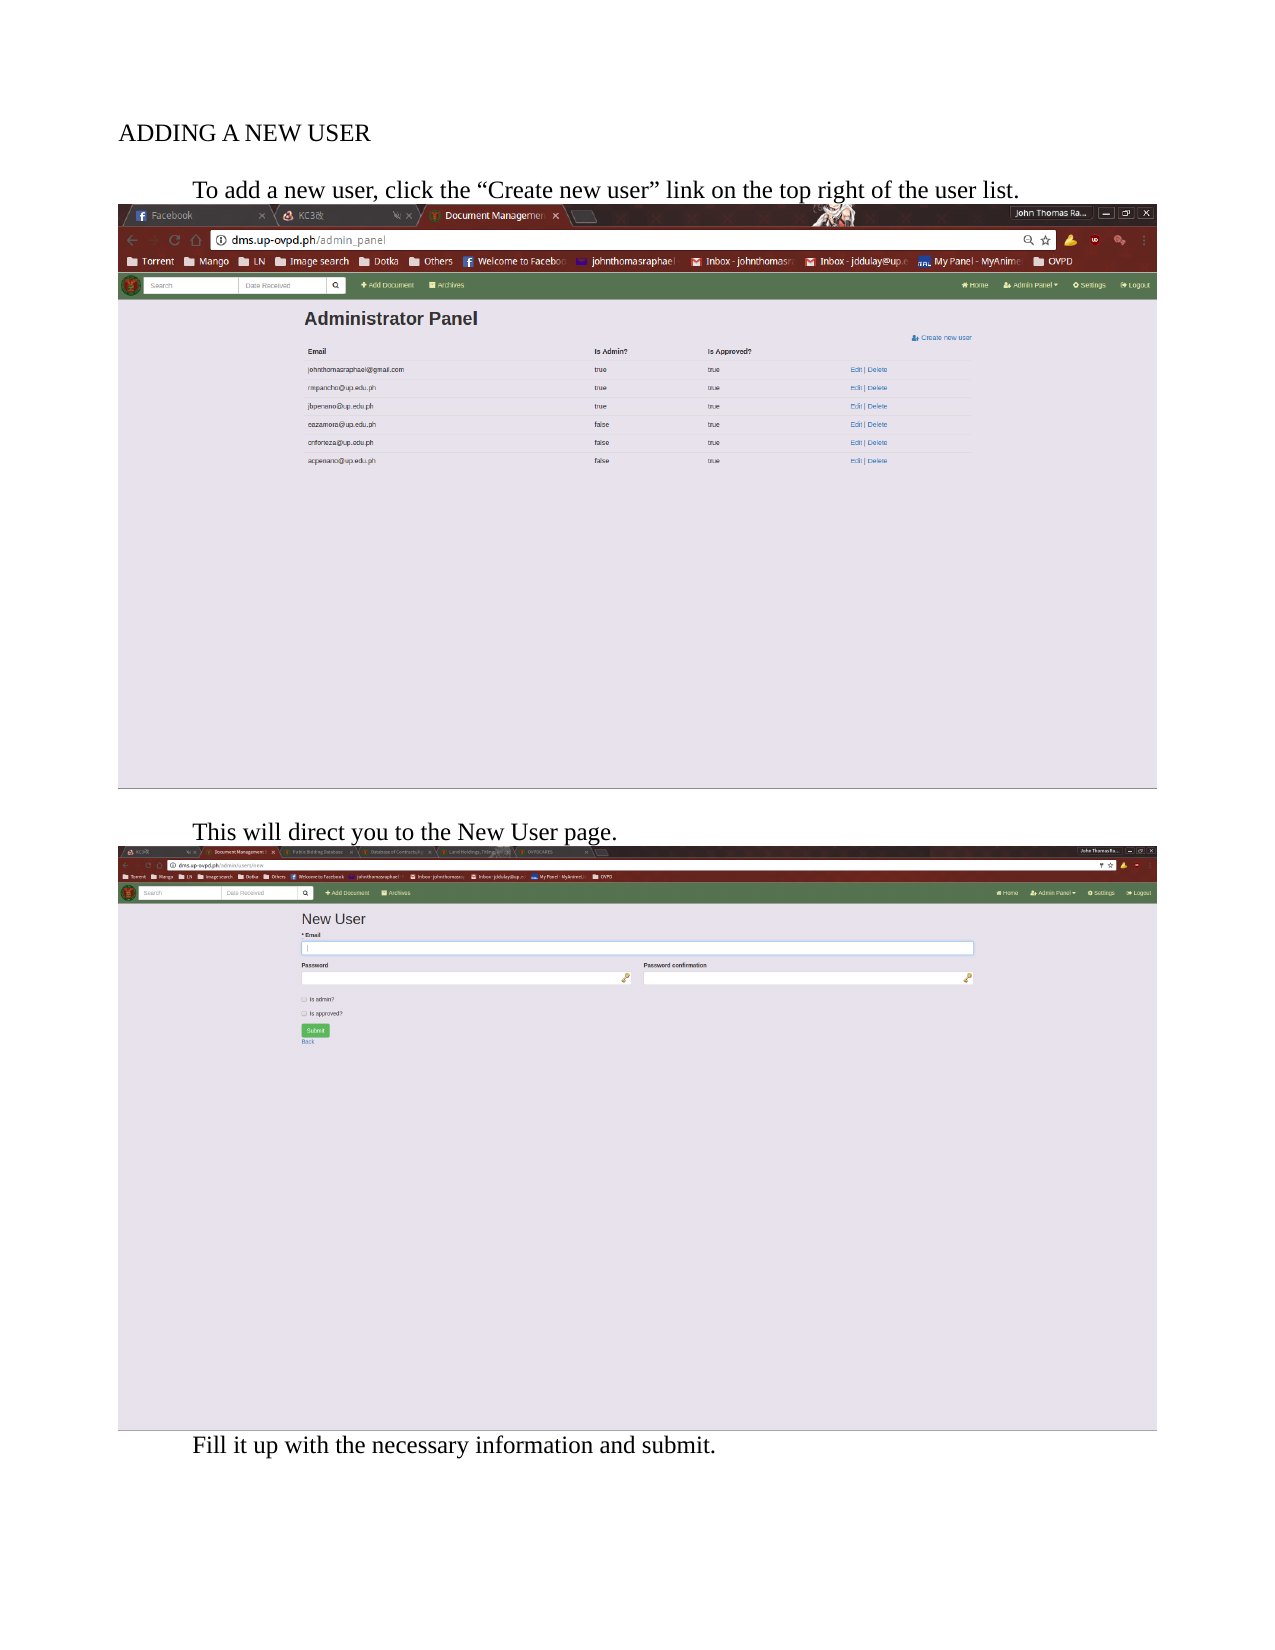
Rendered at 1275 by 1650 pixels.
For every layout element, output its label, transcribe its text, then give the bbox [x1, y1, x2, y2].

picture [118, 204, 1157, 789]
picture [118, 846, 1157, 1431]
text To add a new user, click the “Create new user” link on the top right of the user list. [118, 176, 1157, 204]
text ADDING A NEW USER [118, 118, 1157, 147]
text Fill it up with the necessary information and submit. [118, 1431, 1157, 1459]
text This will direct you to the New User page. [118, 817, 1157, 846]
